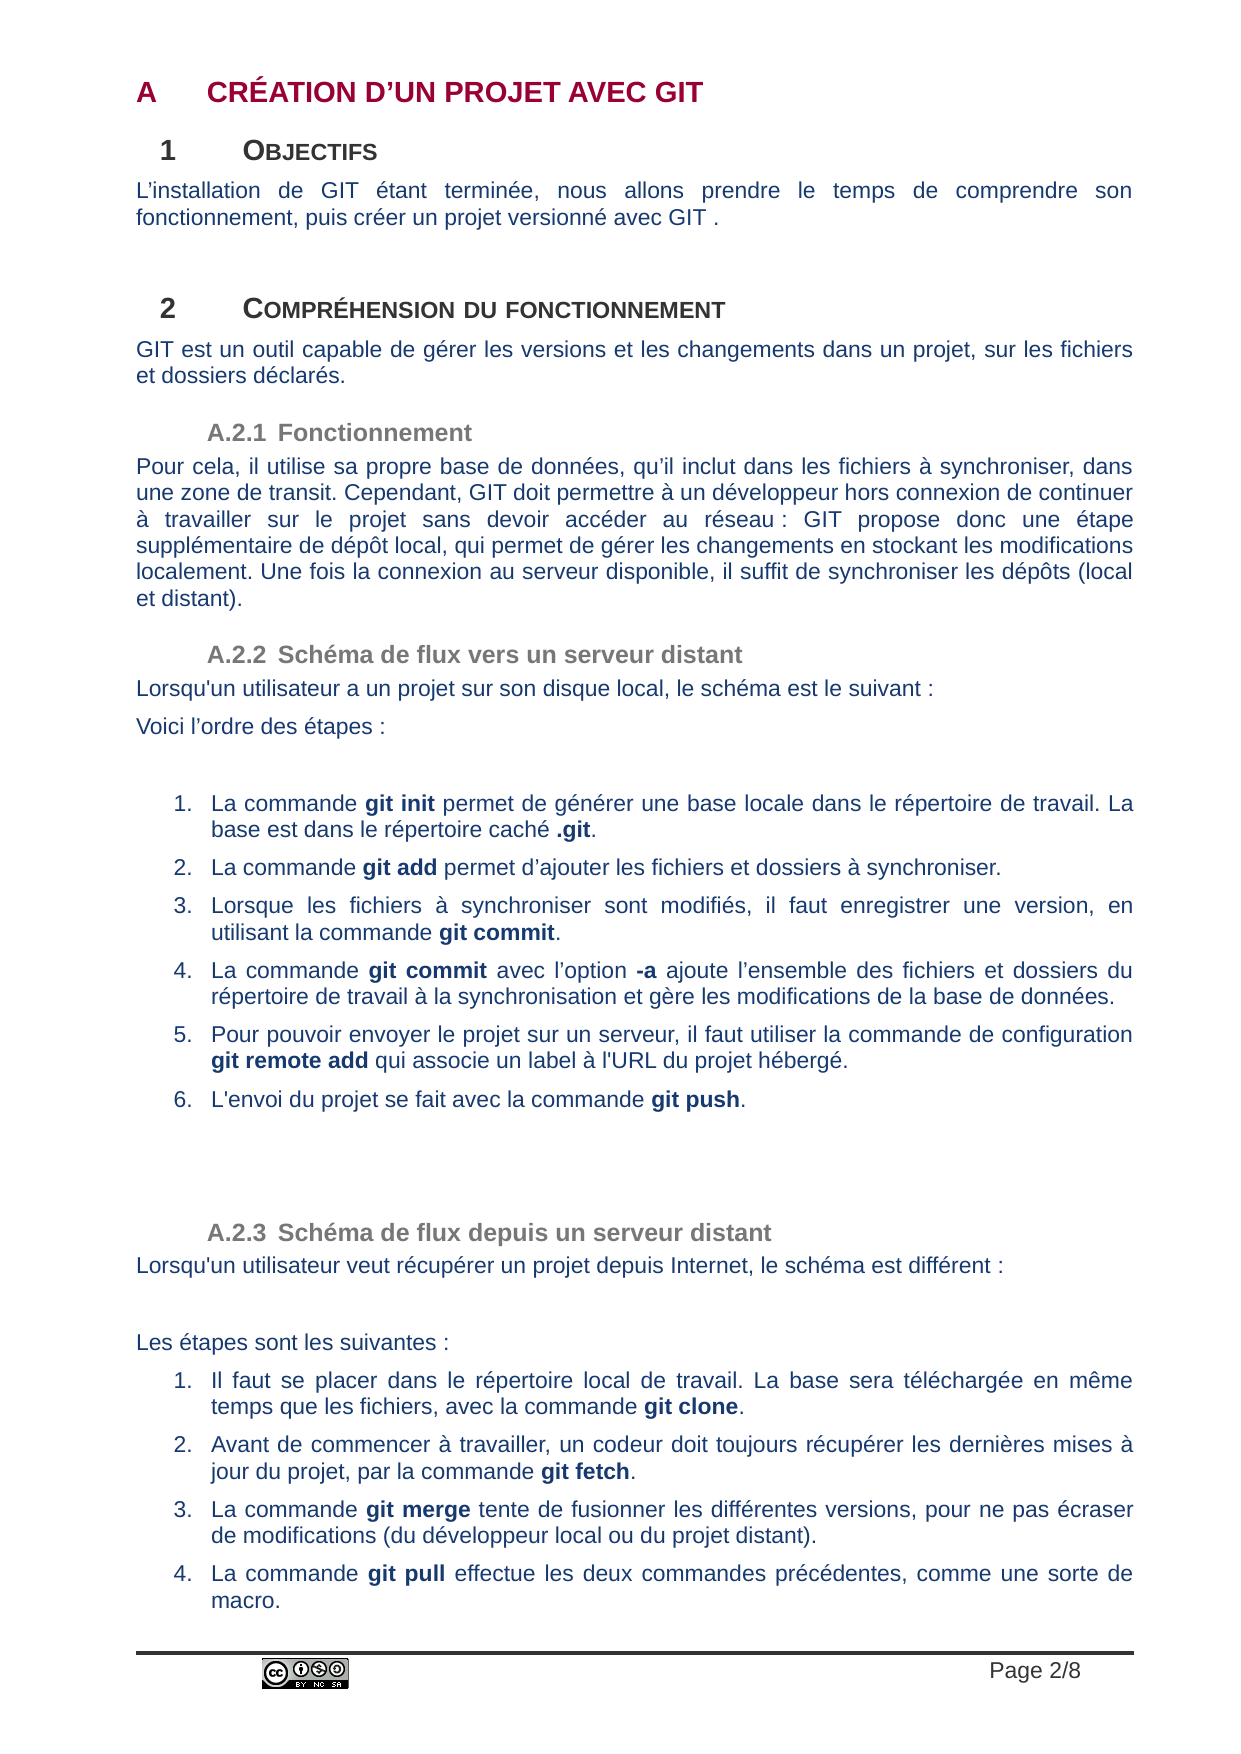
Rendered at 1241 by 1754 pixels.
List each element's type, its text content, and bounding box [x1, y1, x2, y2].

text Pour cela, il utilise sa propre base de données, qu’il inclut dans les fichiers à synchroniser, dans une zone de transit. Cependant, GIT doit permettre à un développeur hors connexion de continuer à travailler sur le projet sans devoir accéder au réseau : GIT propose donc une étape supplémentaire de dépôt local, qui permet de gérer les changements en stockant les modifications localement. Une fois la connexion au serveur disponible, il suffit de synchroniser les dépôts (local et distant). [136, 453, 1134, 611]
list Lorsque les fichiers à synchroniser sont modifiés, il faut enregistrer une version, en utilisant la commande git commit. [173, 892, 1134, 945]
subtitle Objectifs [159, 133, 1134, 166]
list Il faut se placer dans le répertoire local de travail. La base sera téléchargée en même temps que les fichiers, avec la commande git clone. [173, 1367, 1134, 1419]
list La commande git init permet de générer une base locale dans le répertoire de travail. La base est dans le répertoire caché .git. [173, 789, 1134, 842]
text Les étapes sont les suivantes : [136, 1329, 1134, 1355]
subtitle Création d’un projet avec git [136, 75, 1134, 108]
list La commande git merge tente de fusionner les différentes versions, pour ne pas écraser de modifications (du développeur local ou du projet distant). [173, 1496, 1134, 1548]
text GIT est un outil capable de gérer les versions et les changements dans un projet, sur les fichiers et dossiers déclarés. [136, 336, 1134, 389]
list L'envoi du projet se fait avec la commande git push. [173, 1086, 1134, 1112]
list La commande git commit avec l’option -a ajoute l’ensemble des fichiers et dossiers du répertoire de travail à la synchronisation et gère les modifications de la base de données. [173, 957, 1134, 1009]
list La commande git add permet d’ajouter les fichiers et dossiers à synchroniser. [173, 854, 1134, 880]
subtitle Fonctionnement [207, 418, 1134, 447]
text Lorsqu'un utilisateur veut récupérer un projet depuis Internet, le schéma est différent : [136, 1252, 1134, 1279]
subtitle Schéma de flux depuis un serveur distant [207, 1218, 1134, 1246]
text Lorsqu'un utilisateur a un projet sur son disque local, le schéma est le suivant : [136, 675, 1134, 702]
text Voici l’ordre des étapes : [136, 713, 1134, 740]
list Pour pouvoir envoyer le projet sur un serveur, il faut utiliser la commande de configuration git remote add qui associe un label à l'URL du projet hébergé. [173, 1021, 1134, 1074]
picture [262, 1658, 349, 1689]
text L’installation de GIT étant terminée, nous allons prendre le temps de comprendre son fonctionnement, puis créer un projet versionné avec GIT . [136, 177, 1134, 230]
list La commande git pull effectue les deux commandes précédentes, comme une sorte de macro. [173, 1560, 1134, 1613]
list Avant de commencer à travailler, un codeur doit toujours récupérer les dernières mises à jour du projet, par la commande git fetch. [173, 1431, 1134, 1484]
subtitle Schéma de flux vers un serveur distant [207, 641, 1134, 669]
subtitle Compréhension du fonctionnement [159, 292, 1134, 325]
